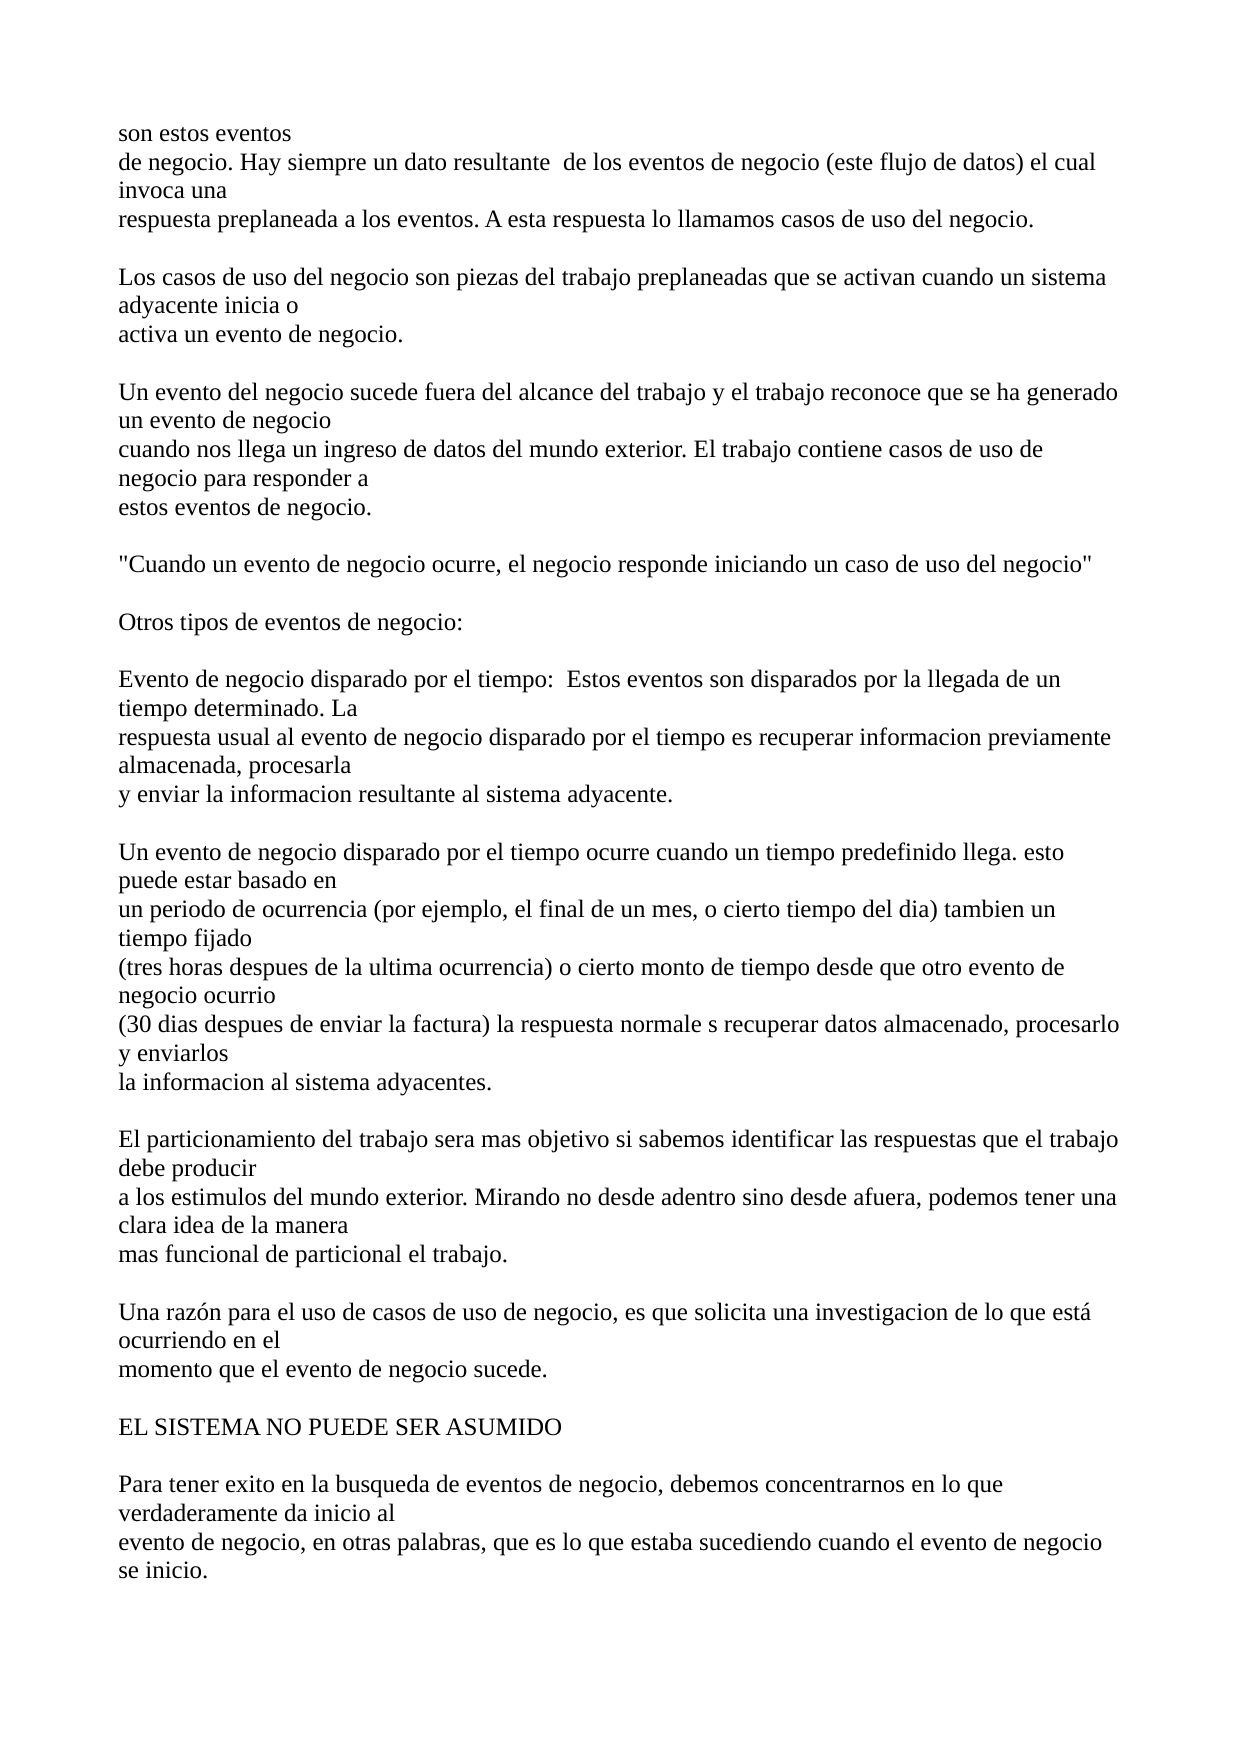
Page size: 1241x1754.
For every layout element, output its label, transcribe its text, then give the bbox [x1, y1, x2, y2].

text (30 dias despues de enviar la factura) la respuesta normale s recuperar datos almacenado, procesarlo y enviarlos [118, 1009, 1122, 1067]
text (tres horas despues de la ultima ocurrencia) o cierto monto de tiempo desde que otro evento de negocio ocurrio [118, 952, 1122, 1009]
text activa un evento de negocio. [118, 319, 1122, 348]
text Evento de negocio disparado por el tiempo: Estos eventos son disparados por la llegada de un tiempo determinado. La [118, 664, 1122, 722]
text Una razón para el uso de casos de uso de negocio, es que solicita una investigacion de lo que está ocurriendo en el [118, 1297, 1122, 1354]
text y enviar la informacion resultante al sistema adyacente. [118, 779, 1122, 808]
text "Cuando un evento de negocio ocurre, el negocio responde iniciando un caso de uso del negocio" [118, 549, 1122, 578]
text evento de negocio, en otras palabras, que es lo que estaba sucediendo cuando el evento de negocio se inicio. [118, 1527, 1122, 1584]
text Para tener exito en la busqueda de eventos de negocio, debemos concentrarnos en lo que verdaderamente da inicio al [118, 1469, 1122, 1527]
text son estos eventos [118, 118, 1122, 147]
text El particionamiento del trabajo sera mas objetivo si sabemos identificar las respuestas que el trabajo debe producir [118, 1124, 1122, 1182]
text respuesta usual al evento de negocio disparado por el tiempo es recuperar informacion previamente almacenada, procesarla [118, 722, 1122, 779]
text Un evento de negocio disparado por el tiempo ocurre cuando un tiempo predefinido llega. esto puede estar basado en [118, 837, 1122, 894]
text cuando nos llega un ingreso de datos del mundo exterior. El trabajo contiene casos de uso de negocio para responder a [118, 434, 1122, 492]
text la informacion al sistema adyacentes. [118, 1067, 1122, 1096]
text un periodo de ocurrencia (por ejemplo, el final de un mes, o cierto tiempo del dia) tambien un tiempo fijado [118, 894, 1122, 952]
text EL SISTEMA NO PUEDE SER ASUMIDO [118, 1412, 1122, 1441]
text mas funcional de particional el trabajo. [118, 1239, 1122, 1268]
text Otros tipos de eventos de negocio: [118, 607, 1122, 636]
text Los casos de uso del negocio son piezas del trabajo preplaneadas que se activan cuando un sistema adyacente inicia o [118, 262, 1122, 319]
text de negocio. Hay siempre un dato resultante de los eventos de negocio (este flujo de datos) el cual invoca una [118, 147, 1122, 204]
text estos eventos de negocio. [118, 492, 1122, 521]
text Un evento del negocio sucede fuera del alcance del trabajo y el trabajo reconoce que se ha generado un evento de negocio [118, 377, 1122, 434]
text a los estimulos del mundo exterior. Mirando no desde adentro sino desde afuera, podemos tener una clara idea de la manera [118, 1182, 1122, 1239]
text momento que el evento de negocio sucede. [118, 1354, 1122, 1383]
text respuesta preplaneada a los eventos. A esta respuesta lo llamamos casos de uso del negocio. [118, 204, 1122, 233]
